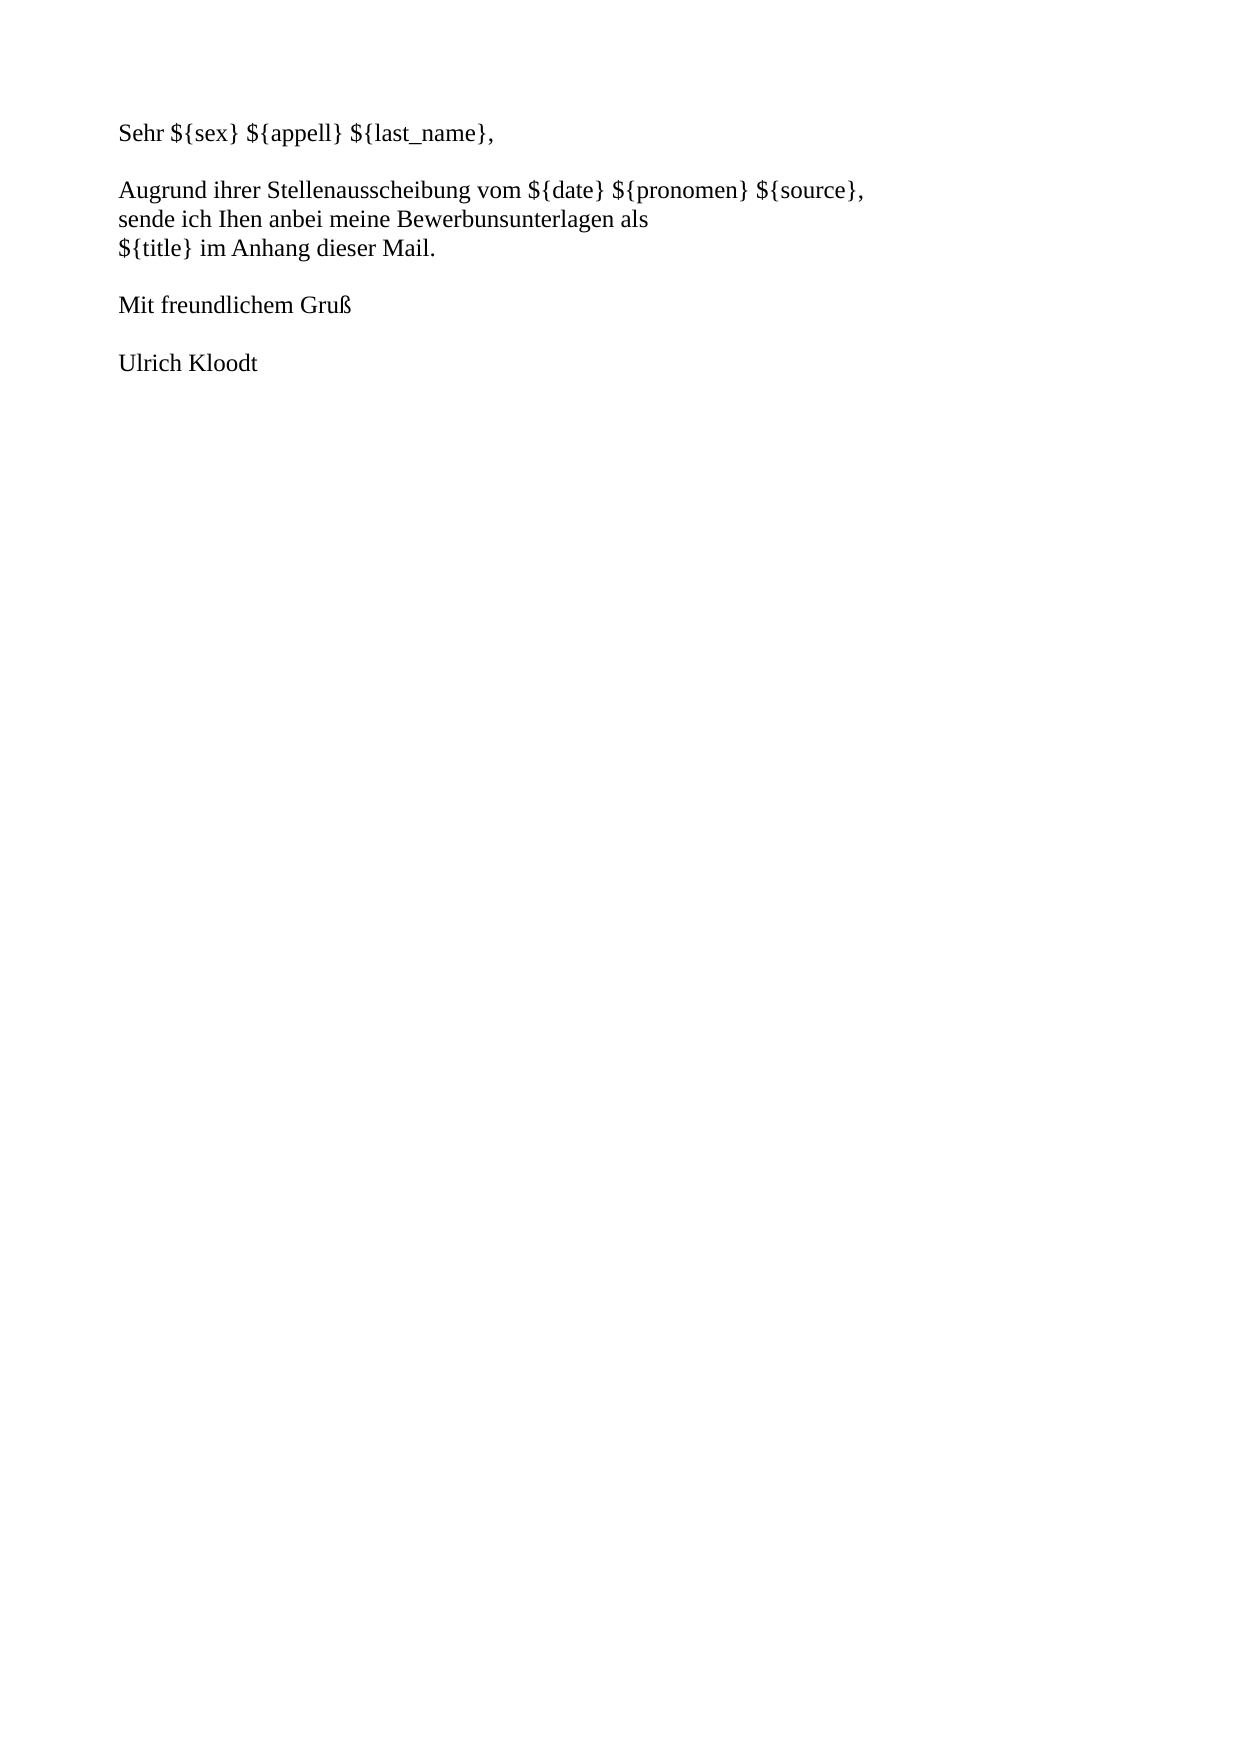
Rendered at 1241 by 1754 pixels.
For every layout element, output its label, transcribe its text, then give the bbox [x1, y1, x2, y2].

text Mit freundlichem Gruß [118, 291, 1122, 319]
text Augrund ihrer Stellenausscheibung vom ${date} ${pronomen} ${source}, [118, 176, 1122, 204]
text Sehr ${sex} ${appell} ${last_name}, [118, 118, 1122, 147]
text sende ich Ihen anbei meine Bewerbunsunterlagen als [118, 204, 1122, 233]
text ${title} im Anhang dieser Mail. [118, 233, 1122, 262]
text Ulrich Kloodt [118, 348, 1122, 377]
